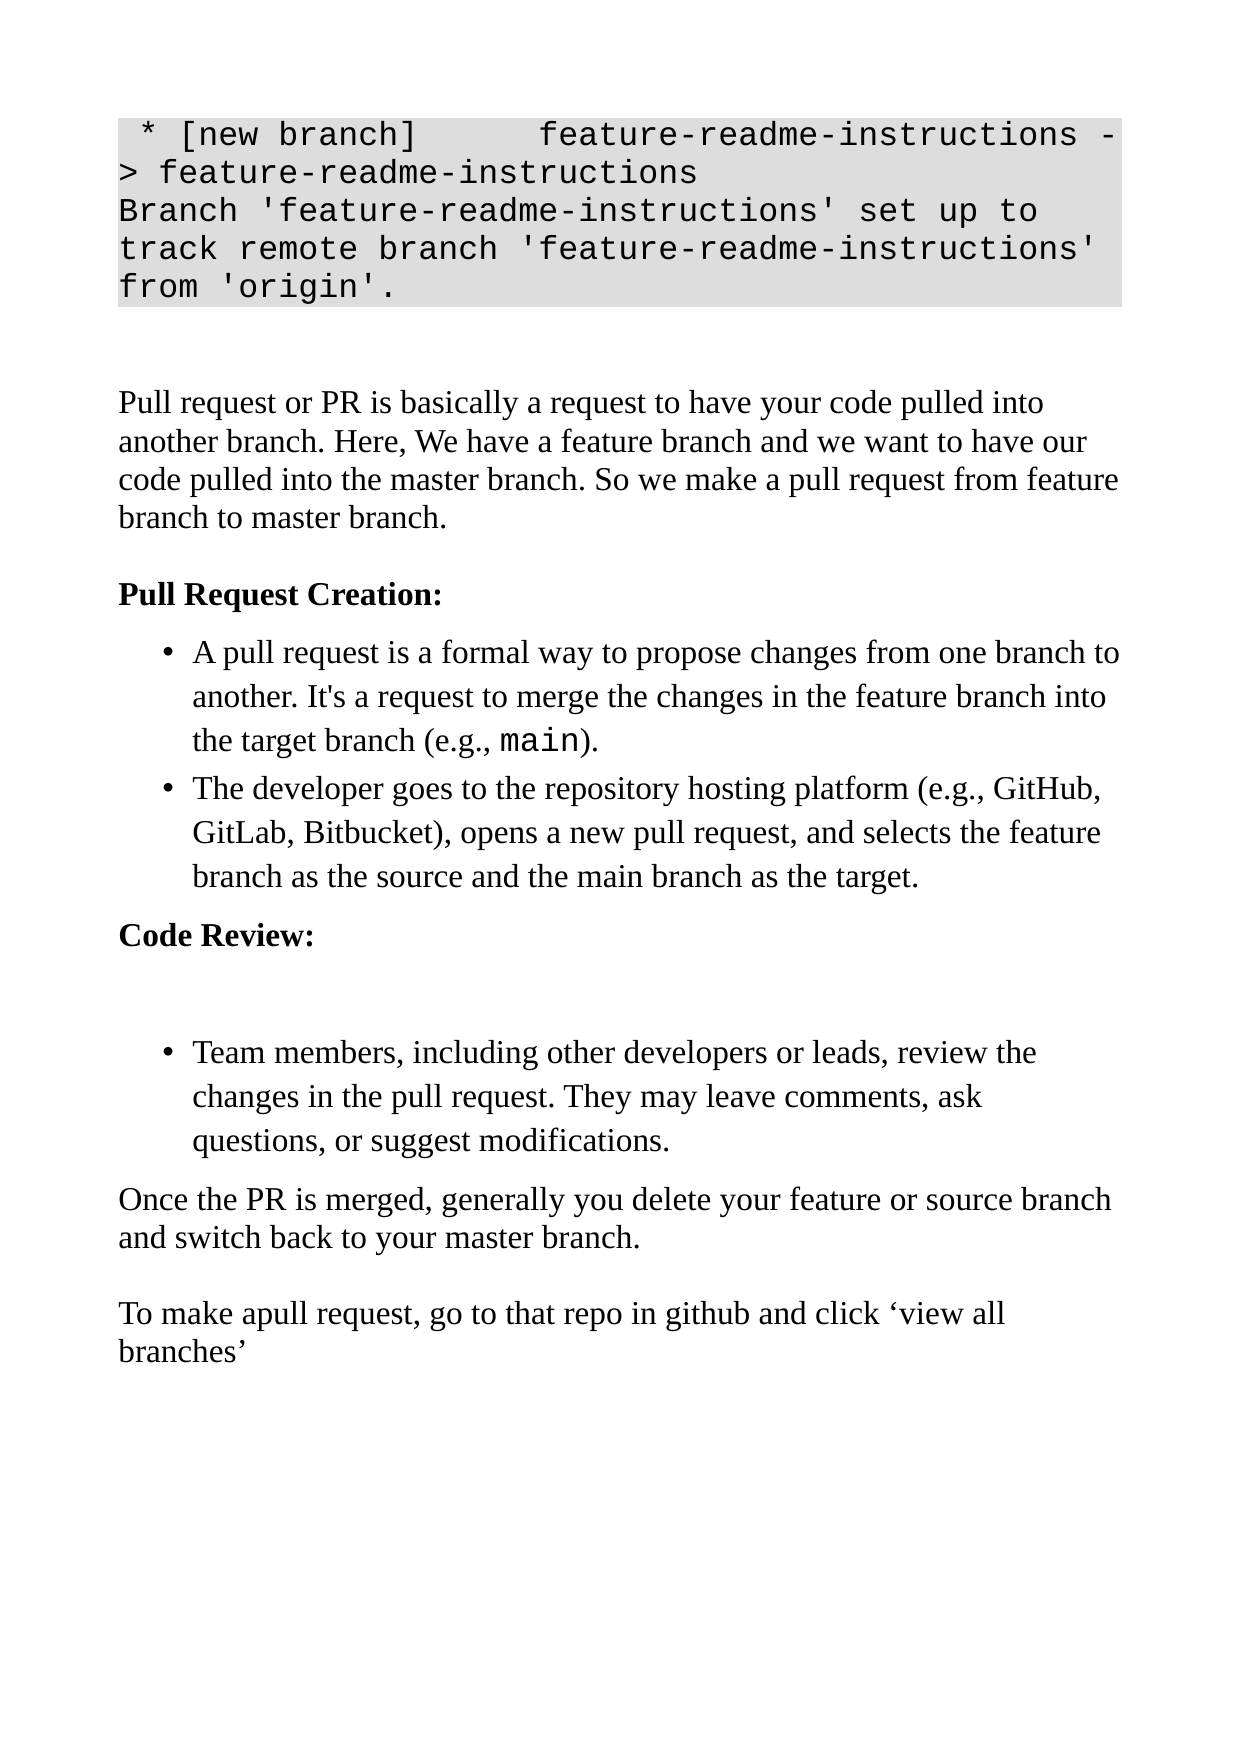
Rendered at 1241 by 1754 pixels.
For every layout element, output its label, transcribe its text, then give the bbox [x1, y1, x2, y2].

list A pull request is a formal way to propose changes from one branch to another. It's a request to merge the changes in the feature branch into the target branch (e.g., main). [162, 633, 1122, 762]
text Code Review: [118, 915, 1122, 953]
text To make apull request, go to that repo in github and click ‘view all branches’ [118, 1293, 1122, 1370]
list The developer goes to the repository hosting platform (e.g., GitHub, GitLab, Bitbucket), opens a new pull request, and selects the feature branch as the source and the main branch as the target. [162, 768, 1122, 894]
text Branch 'feature-readme-instructions' set up to track remote branch 'feature-readme-instructions' from 'origin'. [118, 194, 1122, 307]
text Once the PR is merged, generally you delete your feature or source branch and switch back to your master branch. [118, 1179, 1122, 1256]
text Pull Request Creation: [118, 574, 1122, 612]
list Team members, including other developers or leads, review the changes in the pull request. They may leave comments, ask questions, or suggest modifications. [162, 1032, 1122, 1159]
text * [new branch] feature-readme-instructions -> feature-readme-instructions [118, 118, 1122, 194]
text Pull request or PR is basically a request to have your code pulled into another branch. Here, We have a feature branch and we want to have our code pulled into the master branch. So we make a pull request from feature branch to master branch. [118, 383, 1122, 536]
